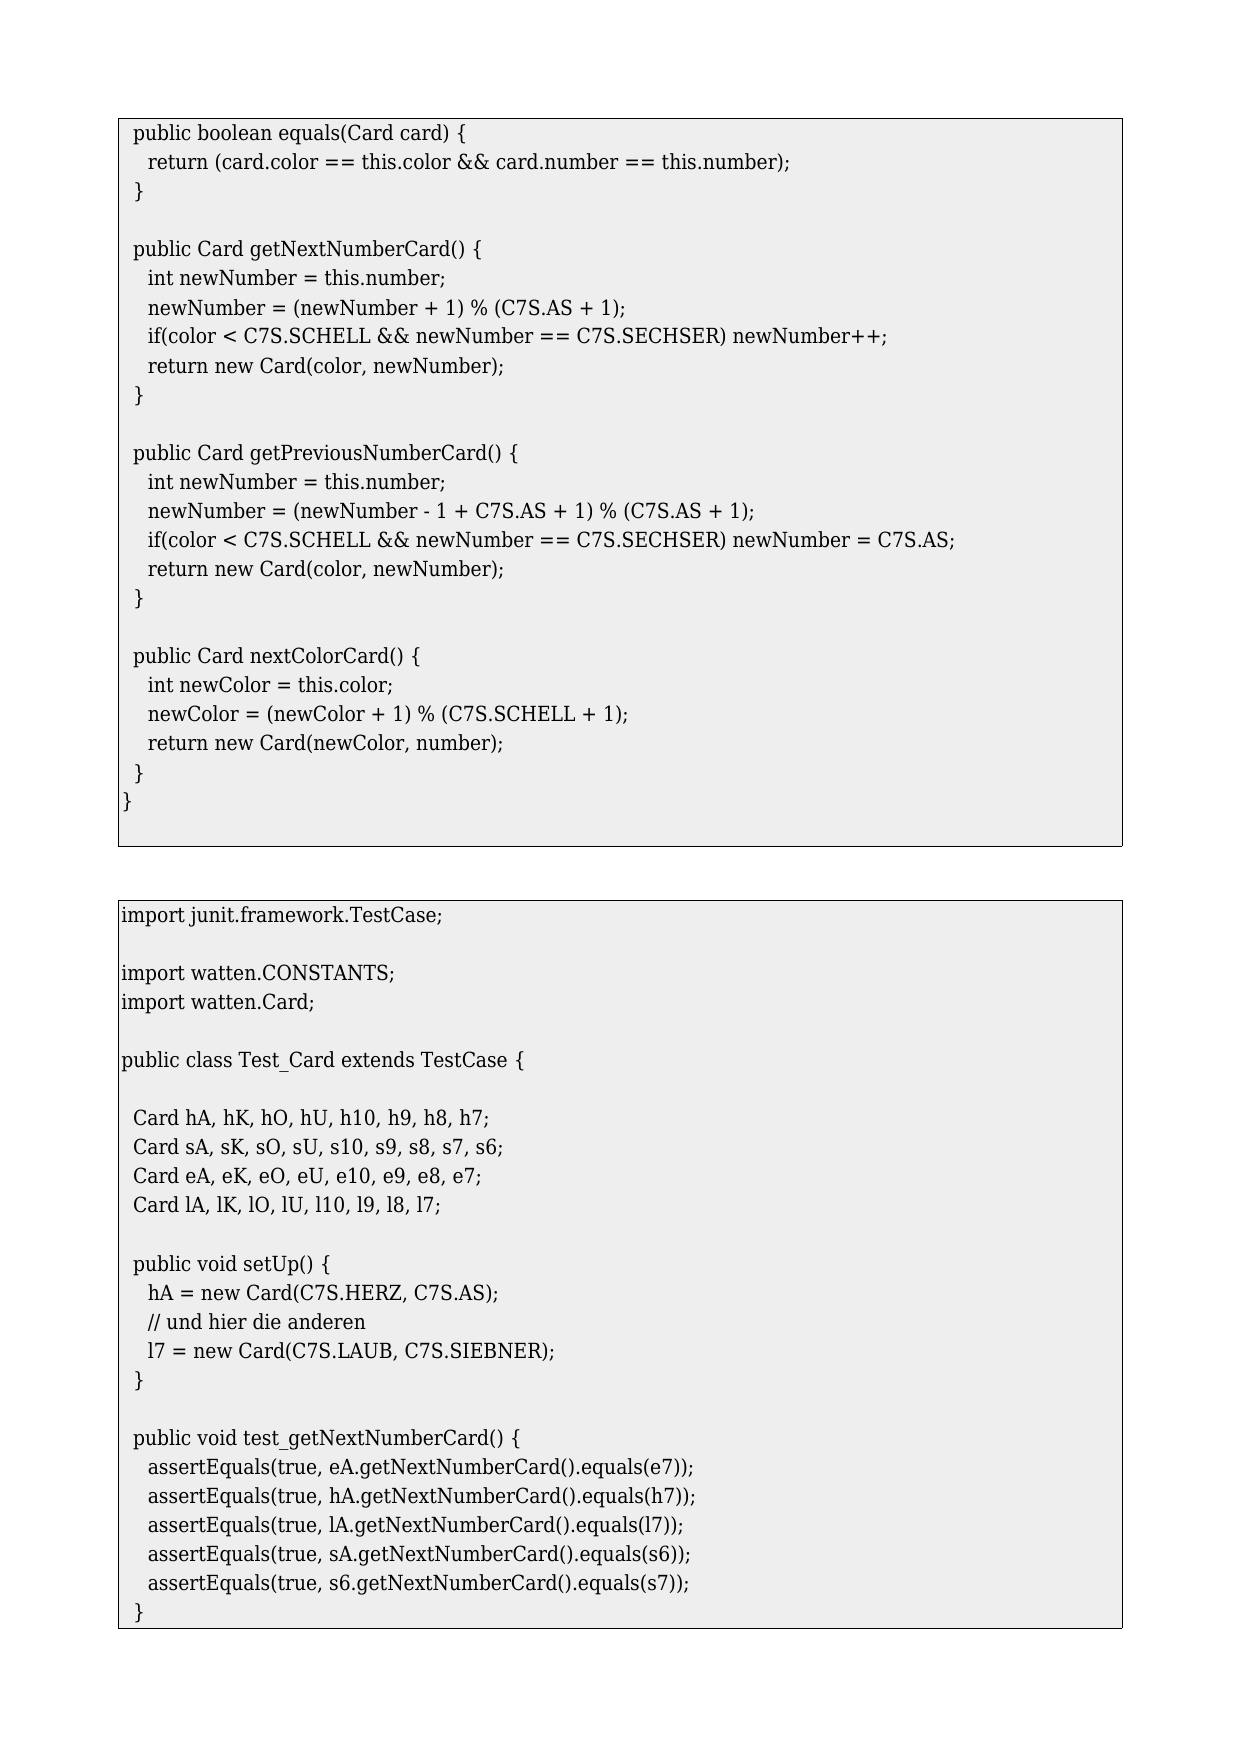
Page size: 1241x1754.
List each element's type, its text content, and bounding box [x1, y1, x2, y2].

text assertEquals(true, hA.getNextNumberCard().equals(h7)); [119, 1481, 1122, 1508]
text newNumber = (newNumber + 1) % (C7S.AS + 1); [119, 292, 1122, 320]
text Card sA, sK, sO, sU, s10, s9, s8, s7, s6; [119, 1132, 1122, 1159]
text } [119, 176, 1122, 203]
text public Card getPreviousNumberCard() { [119, 438, 1122, 465]
text public void setUp() { [119, 1248, 1122, 1276]
text int newColor = this.color; [119, 670, 1122, 698]
text } [119, 1365, 1122, 1392]
text public void test_getNextNumberCard() { [119, 1423, 1122, 1450]
text int newNumber = this.number; [119, 467, 1122, 494]
text Card eA, eK, eO, eU, e10, e9, e8, e7; [119, 1161, 1122, 1189]
text import watten.Card; [119, 987, 1122, 1014]
text assertEquals(true, sA.getNextNumberCard().equals(s6)); [119, 1539, 1122, 1566]
text import watten.CONSTANTS; [119, 958, 1122, 985]
text } [119, 787, 1122, 814]
text public Card nextColorCard() { [119, 641, 1122, 668]
text } [119, 1597, 1122, 1628]
text return new Card(newColor, number); [119, 728, 1122, 756]
text Card lA, lK, lO, lU, l10, l9, l8, l7; [119, 1190, 1122, 1218]
text return new Card(color, newNumber); [119, 554, 1122, 581]
text return new Card(color, newNumber); [119, 351, 1122, 378]
text } [119, 380, 1122, 407]
text public Card getNextNumberCard() { [119, 234, 1122, 262]
text public boolean equals(Card card) { [119, 119, 1122, 145]
text newNumber = (newNumber - 1 + C7S.AS + 1) % (C7S.AS + 1); [119, 496, 1122, 523]
text } [119, 757, 1122, 785]
text l7 = new Card(C7S.LAUB, C7S.SIEBNER); [119, 1336, 1122, 1363]
text assertEquals(true, s6.getNextNumberCard().equals(s7)); [119, 1568, 1122, 1596]
text // und hier die anderen [119, 1307, 1122, 1334]
text Card hA, hK, hO, hU, h10, h9, h8, h7; [119, 1103, 1122, 1131]
text return (card.color == this.color && card.number == this.number); [119, 147, 1122, 174]
text public class Test_Card extends TestCase { [119, 1045, 1122, 1072]
text import junit.framework.TestCase; [119, 901, 1122, 927]
text assertEquals(true, eA.getNextNumberCard().equals(e7)); [119, 1452, 1122, 1479]
text newColor = (newColor + 1) % (C7S.SCHELL + 1); [119, 699, 1122, 727]
text if(color < C7S.SCHELL && newNumber == C7S.SECHSER) newNumber++; [119, 322, 1122, 349]
text int newNumber = this.number; [119, 263, 1122, 291]
text if(color < C7S.SCHELL && newNumber == C7S.SECHSER) newNumber = C7S.AS; [119, 525, 1122, 552]
text } [119, 583, 1122, 610]
text assertEquals(true, lA.getNextNumberCard().equals(l7)); [119, 1510, 1122, 1537]
text hA = new Card(C7S.HERZ, C7S.AS); [119, 1278, 1122, 1305]
